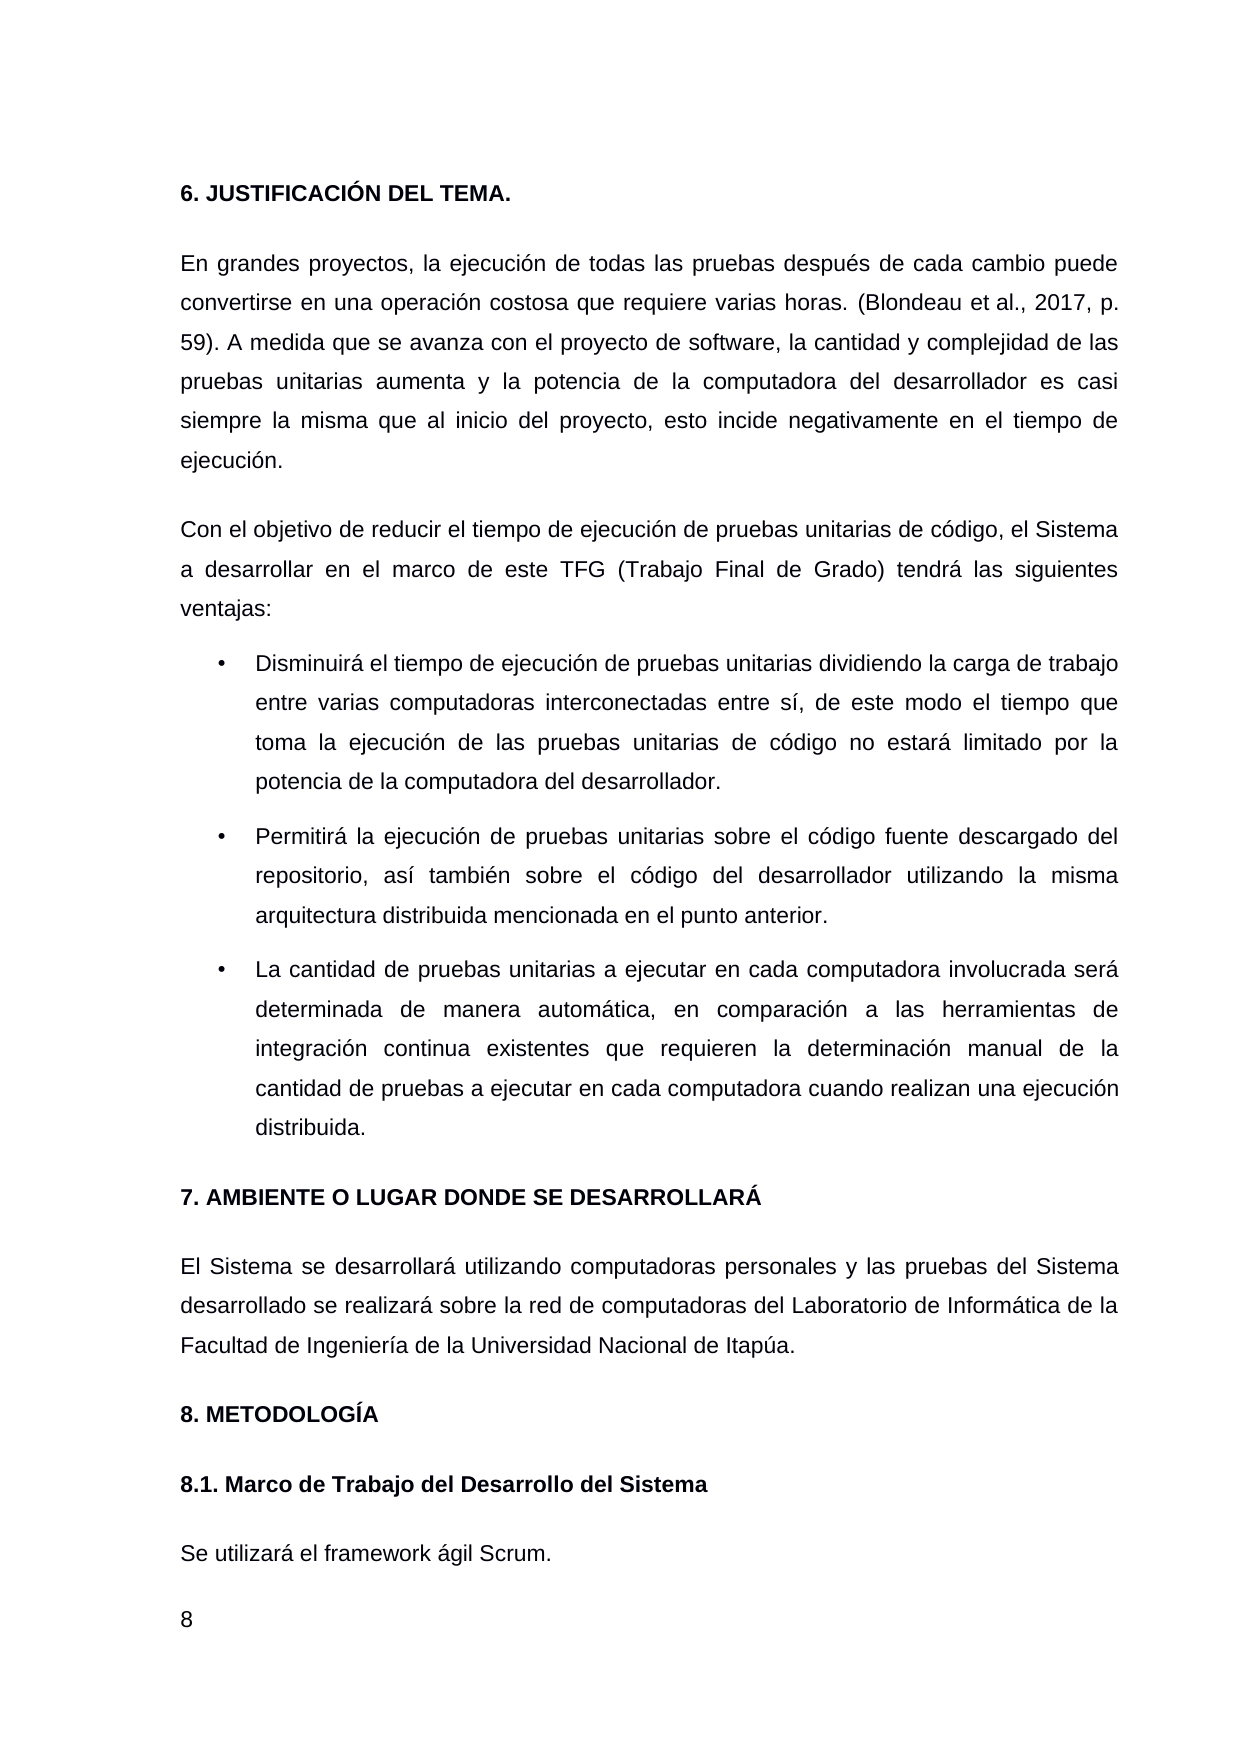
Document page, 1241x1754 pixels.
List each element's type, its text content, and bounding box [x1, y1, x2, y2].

list Permitirá la ejecución de pruebas unitarias sobre el código fuente descargado del repositorio, así también sobre el código del desarrollador utilizando la misma arquitectura distribuida mencionada en el punto anterior. [218, 823, 1119, 928]
text Con el objetivo de reducir el tiempo de ejecución de pruebas unitarias de código, el Sistema a desarrollar en el marco de este TFG (Trabajo Final de Grado) tendrá las siguientes ventajas: [180, 516, 1119, 622]
text Se utilizará el framework ágil Scrum. [180, 1540, 1119, 1567]
title 8.1. Marco de Trabajo del Desarrollo del Sistema [180, 1471, 1119, 1497]
list Disminuirá el tiempo de ejecución de pruebas unitarias dividiendo la carga de trabajo entre varias computadoras interconectadas entre sí, de este modo el tiempo que toma la ejecución de las pruebas unitarias de código no estará limitado por la potencia de la computadora del desarrollador. [218, 650, 1119, 794]
text 7. AMBIENTE O LUGAR DONDE SE DESARROLLARÁ [180, 1183, 1119, 1210]
title 6. JUSTIFICACIÓN DEL TEMA. [180, 180, 1119, 206]
text El Sistema se desarrollará utilizando computadoras personales y las pruebas del Sistema desarrollado se realizará sobre la red de computadoras del Laboratorio de Informática de la Facultad de Ingeniería de la Universidad Nacional de Itapúa. [180, 1253, 1119, 1358]
list La cantidad de pruebas unitarias a ejecutar en cada computadora involucrada será determinada de manera automática, en comparación a las herramientas de integración continua existentes que requieren la determinación manual de la cantidad de pruebas a ejecutar en cada computadora cuando realizan una ejecución distribuida. [218, 956, 1119, 1140]
text 8. METODOLOGÍA [180, 1401, 1119, 1428]
text En grandes proyectos, la ejecución de todas las pruebas después de cada cambio puede convertirse en una operación costosa que requiere varias horas. (Blondeau et al., 2017, p. 59)⁠. A medida que se avanza con el proyecto de software, la cantidad y complejidad de las pruebas unitarias aumenta y la potencia de la computadora del desarrollador es casi siempre la misma que al inicio del proyecto, esto incide negativamente en el tiempo de ejecución. [180, 249, 1119, 473]
